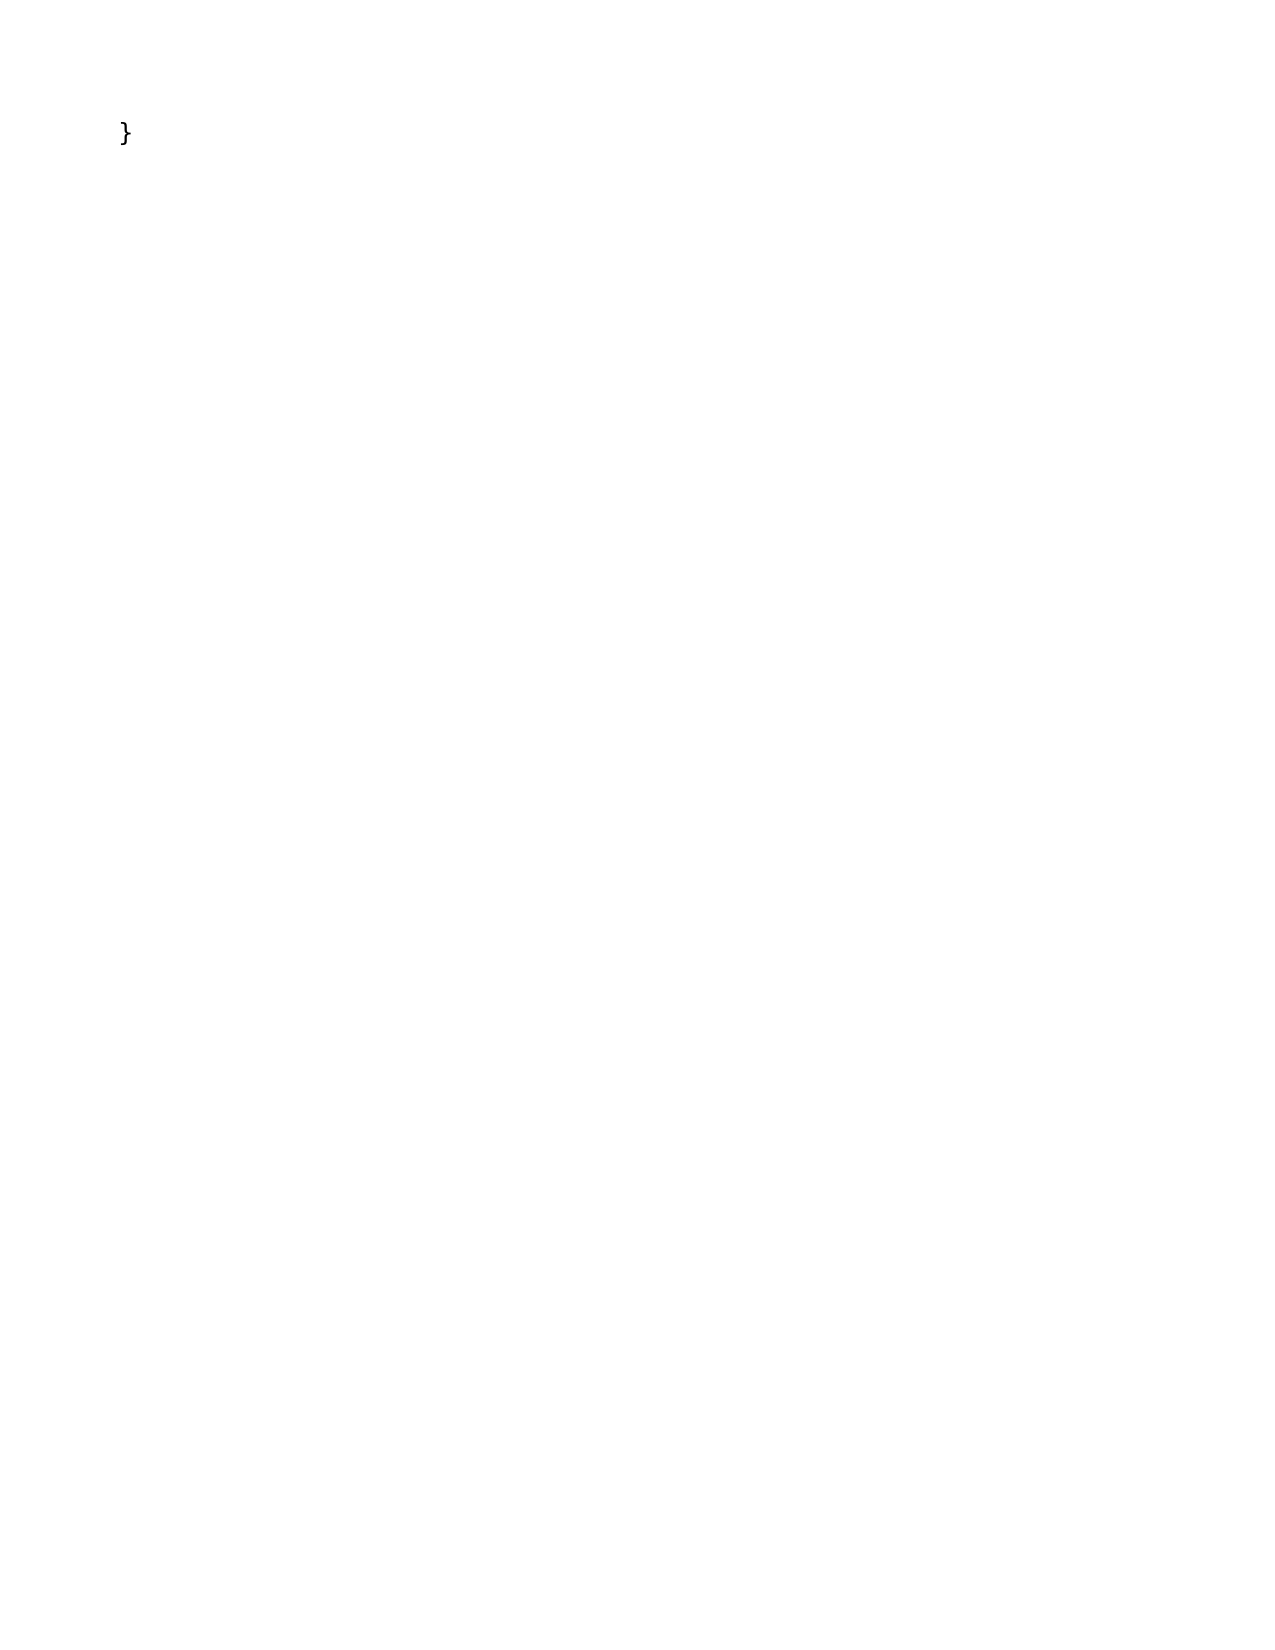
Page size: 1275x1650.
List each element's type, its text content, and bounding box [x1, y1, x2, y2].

text } [118, 118, 1157, 147]
